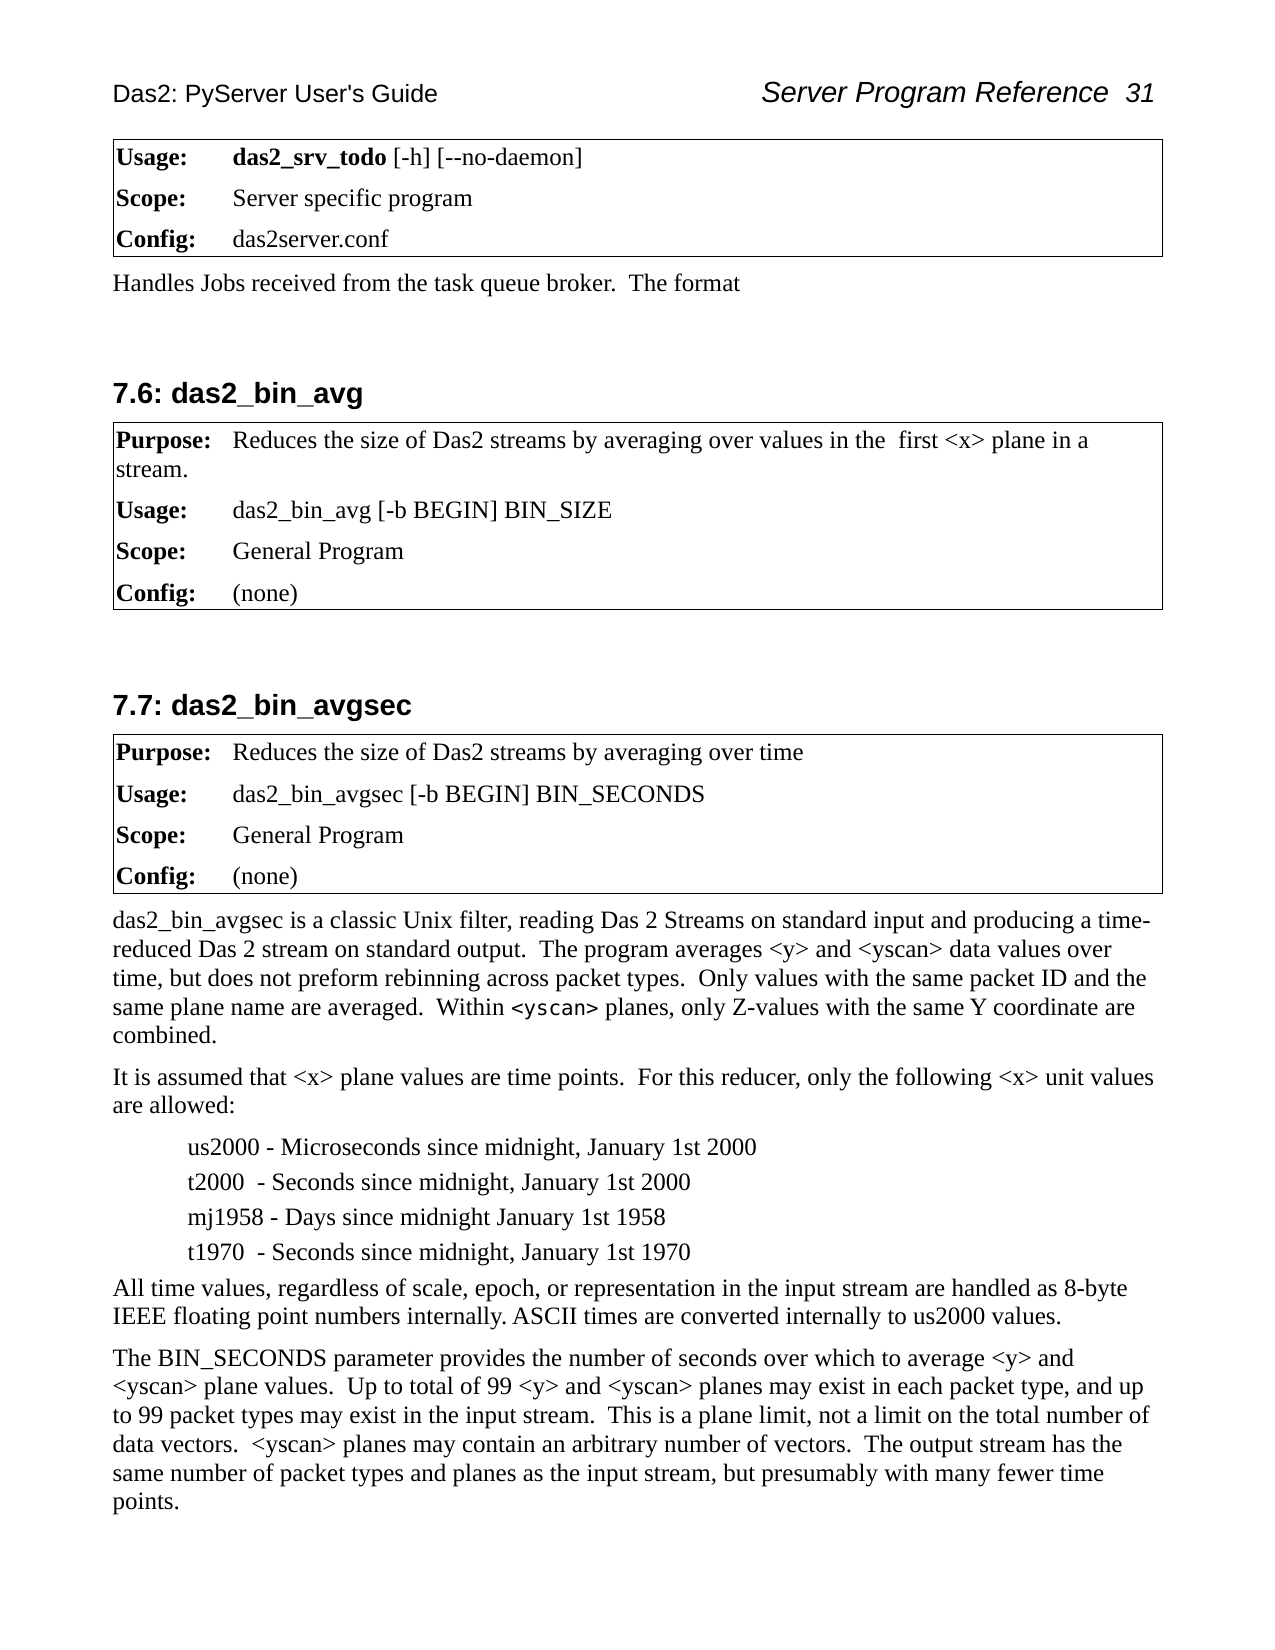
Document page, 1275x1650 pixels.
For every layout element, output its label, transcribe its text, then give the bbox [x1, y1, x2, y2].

text Usage: das2_bin_avg [-b BEGIN] BIN_SIZE [114, 492, 1162, 524]
text Config: (none) [114, 858, 1162, 893]
text das2_bin_avgsec is a classic Unix filter, reading Das 2 Streams on standard input and producing a time-reduced Das 2 stream on standard output. The program averages <y> and <yscan> data values over time, but does not preform rebinning across packet types. Only values with the same packet ID and the same plane name are averaged. Within <yscan> planes, only Z-values with the same Y coordinate are combined. [112, 906, 1162, 1049]
text Usage: das2_srv_todo [-h] [--no-daemon] [114, 140, 1162, 170]
text Scope: Server specific program [114, 180, 1162, 212]
text Usage: das2_bin_avgsec [-b BEGIN] BIN_SECONDS [114, 776, 1162, 807]
text The BIN_SECONDS parameter provides the number of seconds over which to average <y> and <yscan> plane values. Up to total of 99 <y> and <yscan> planes may exist in each packet type, and up to 99 packet types may exist in the input stream. This is a plane limit, not a limit on the total number of data vectors. <yscan> planes may contain an arbitrary number of vectors. The output stream has the same number of packet types and planes as the input stream, but presumably with many fewer time points. [112, 1343, 1162, 1515]
text mj1958 - Days since midnight January 1st 1958 [112, 1202, 1162, 1231]
text Config: (none) [114, 574, 1162, 609]
subtitle das2_bin_avg [112, 376, 1162, 409]
subtitle das2_bin_avgsec [112, 688, 1162, 722]
text t2000 - Seconds since midnight, January 1st 2000 [112, 1167, 1162, 1196]
text All time values, regardless of scale, epoch, or representation in the input stream are handled as 8-byte IEEE floating point numbers internally. ASCII times are converted internally to us2000 values. [112, 1273, 1162, 1330]
text Scope: General Program [114, 533, 1162, 565]
text t1970 - Seconds since midnight, January 1st 1970 [112, 1237, 1162, 1266]
text Config: das2server.conf [114, 221, 1162, 256]
text us2000 - Microseconds since midnight, January 1st 2000 [112, 1132, 1162, 1161]
text It is assumed that <x> plane values are time points. For this reducer, only the following <x> unit values are allowed: [112, 1062, 1162, 1119]
text Purpose: Reduces the size of Das2 streams by averaging over values in the first <x> plane in a stream. [114, 423, 1162, 483]
text Purpose: Reduces the size of Das2 streams by averaging over time [114, 735, 1162, 766]
text Scope: General Program [114, 817, 1162, 849]
text Handles Jobs received from the task queue broker. The format [112, 268, 1162, 297]
